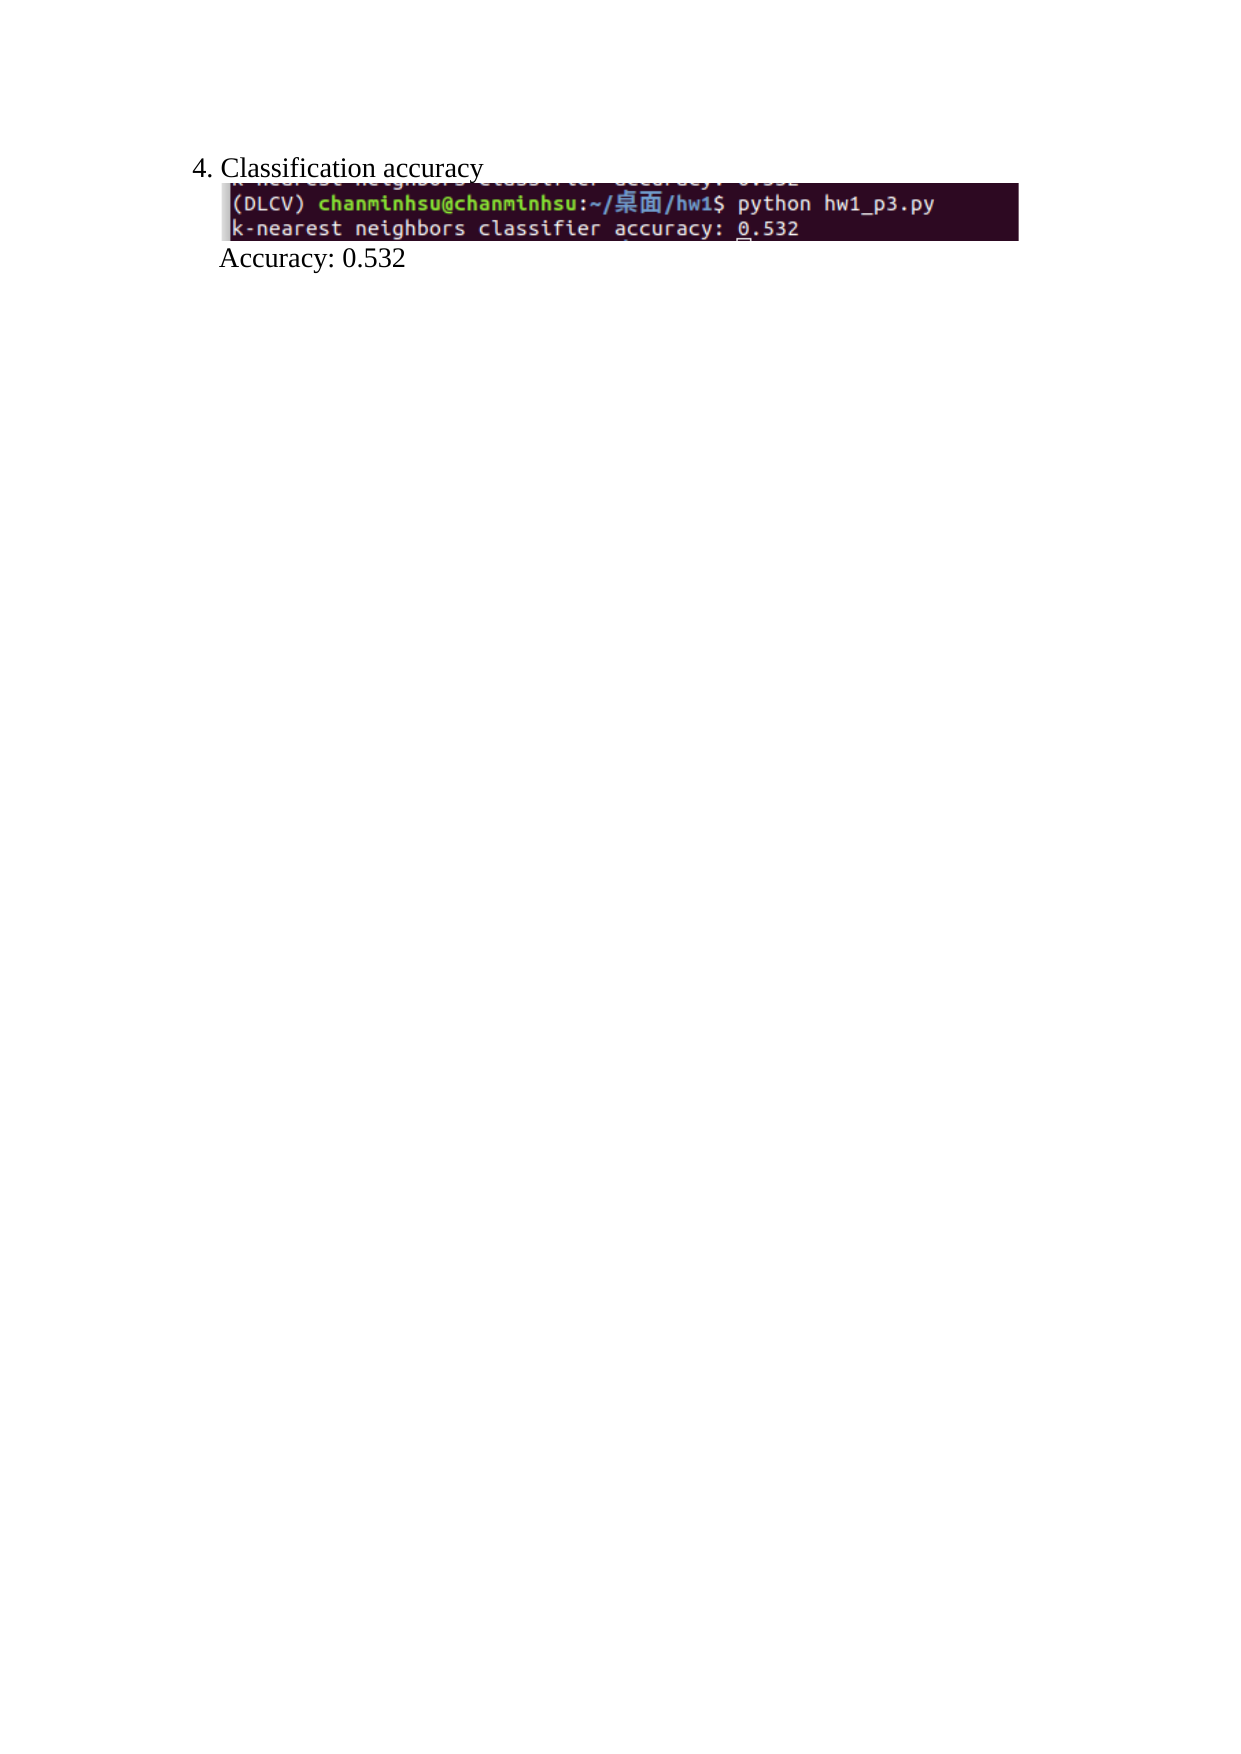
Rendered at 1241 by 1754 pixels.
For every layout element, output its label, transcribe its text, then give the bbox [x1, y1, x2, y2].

text Accuracy: 0.532 [118, 183, 1122, 273]
picture [221, 183, 1019, 241]
text 4. Classification accuracy [118, 151, 1122, 183]
